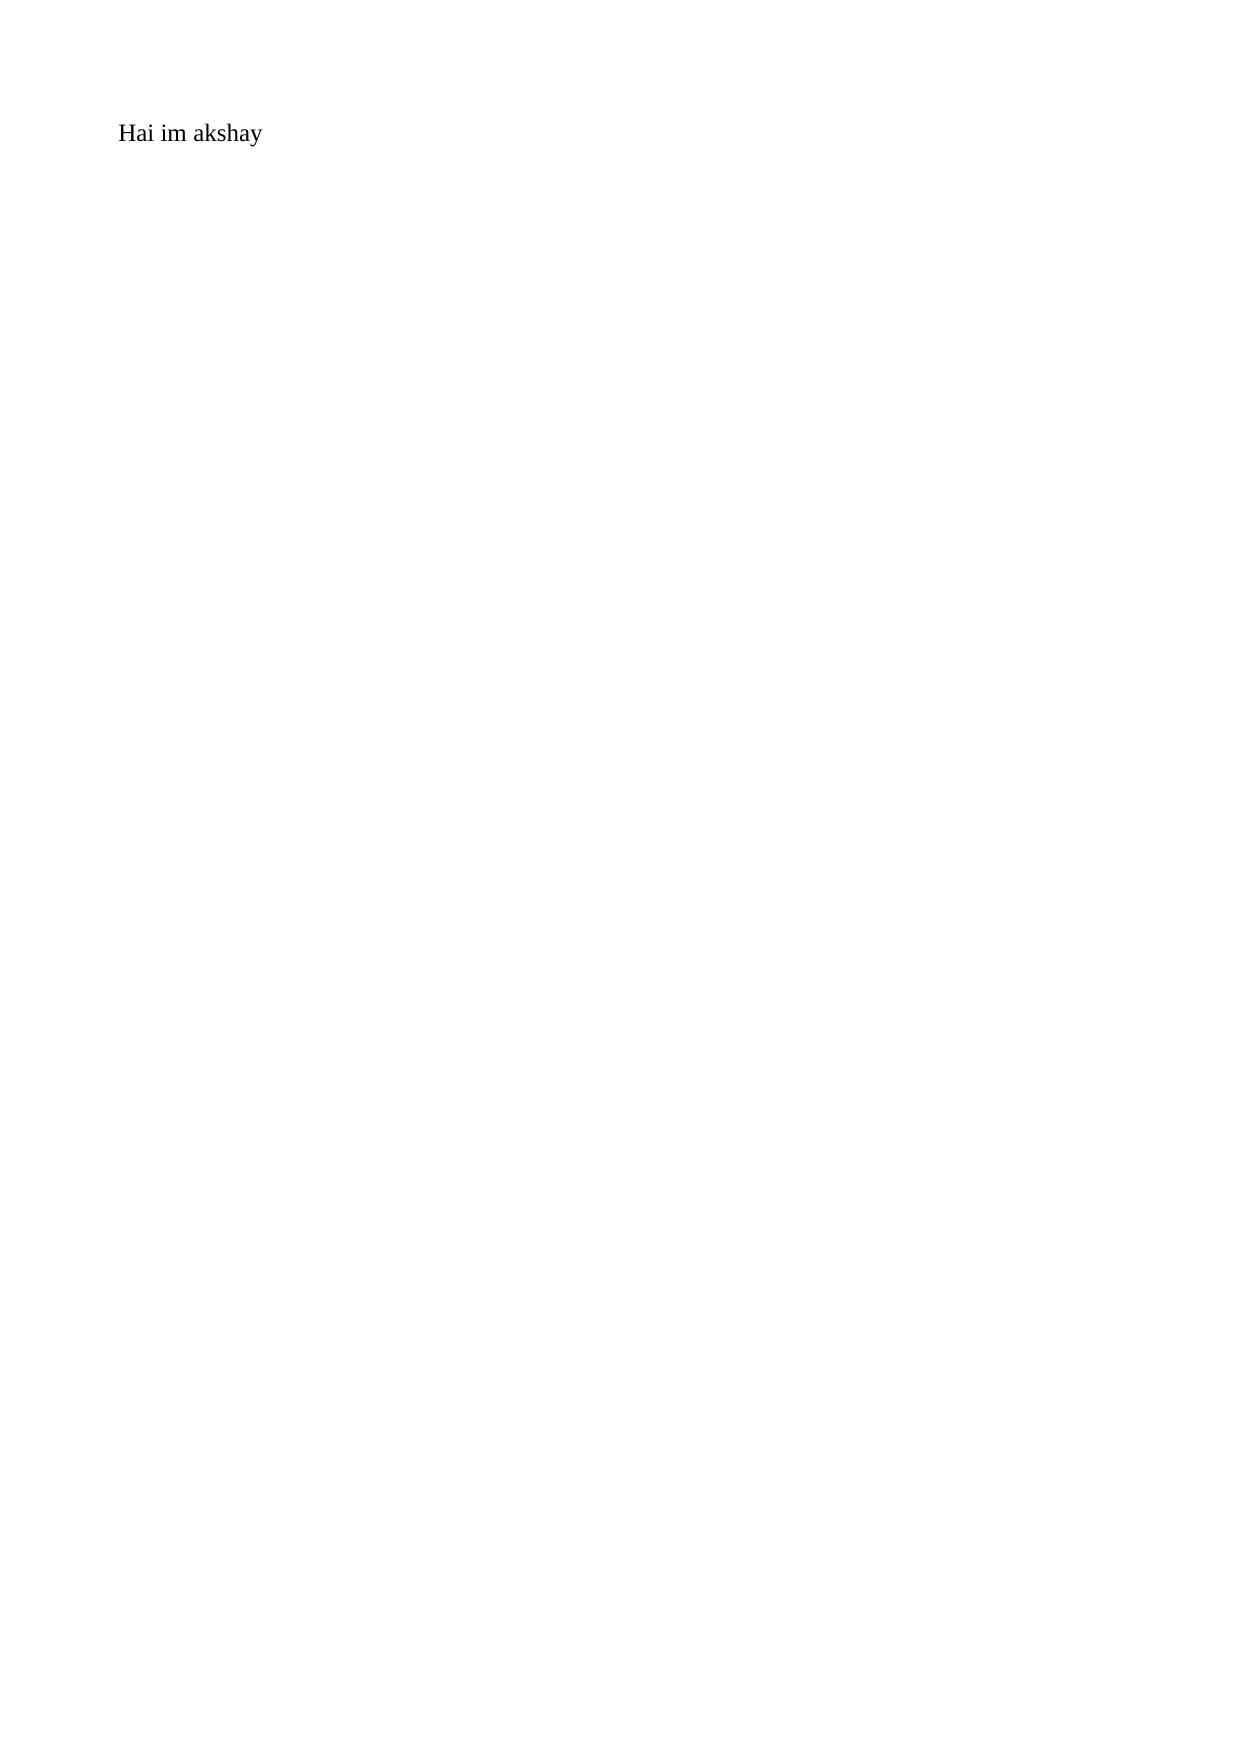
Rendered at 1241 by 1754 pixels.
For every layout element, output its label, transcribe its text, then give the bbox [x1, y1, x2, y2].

text Hai im akshay [118, 118, 1122, 147]
